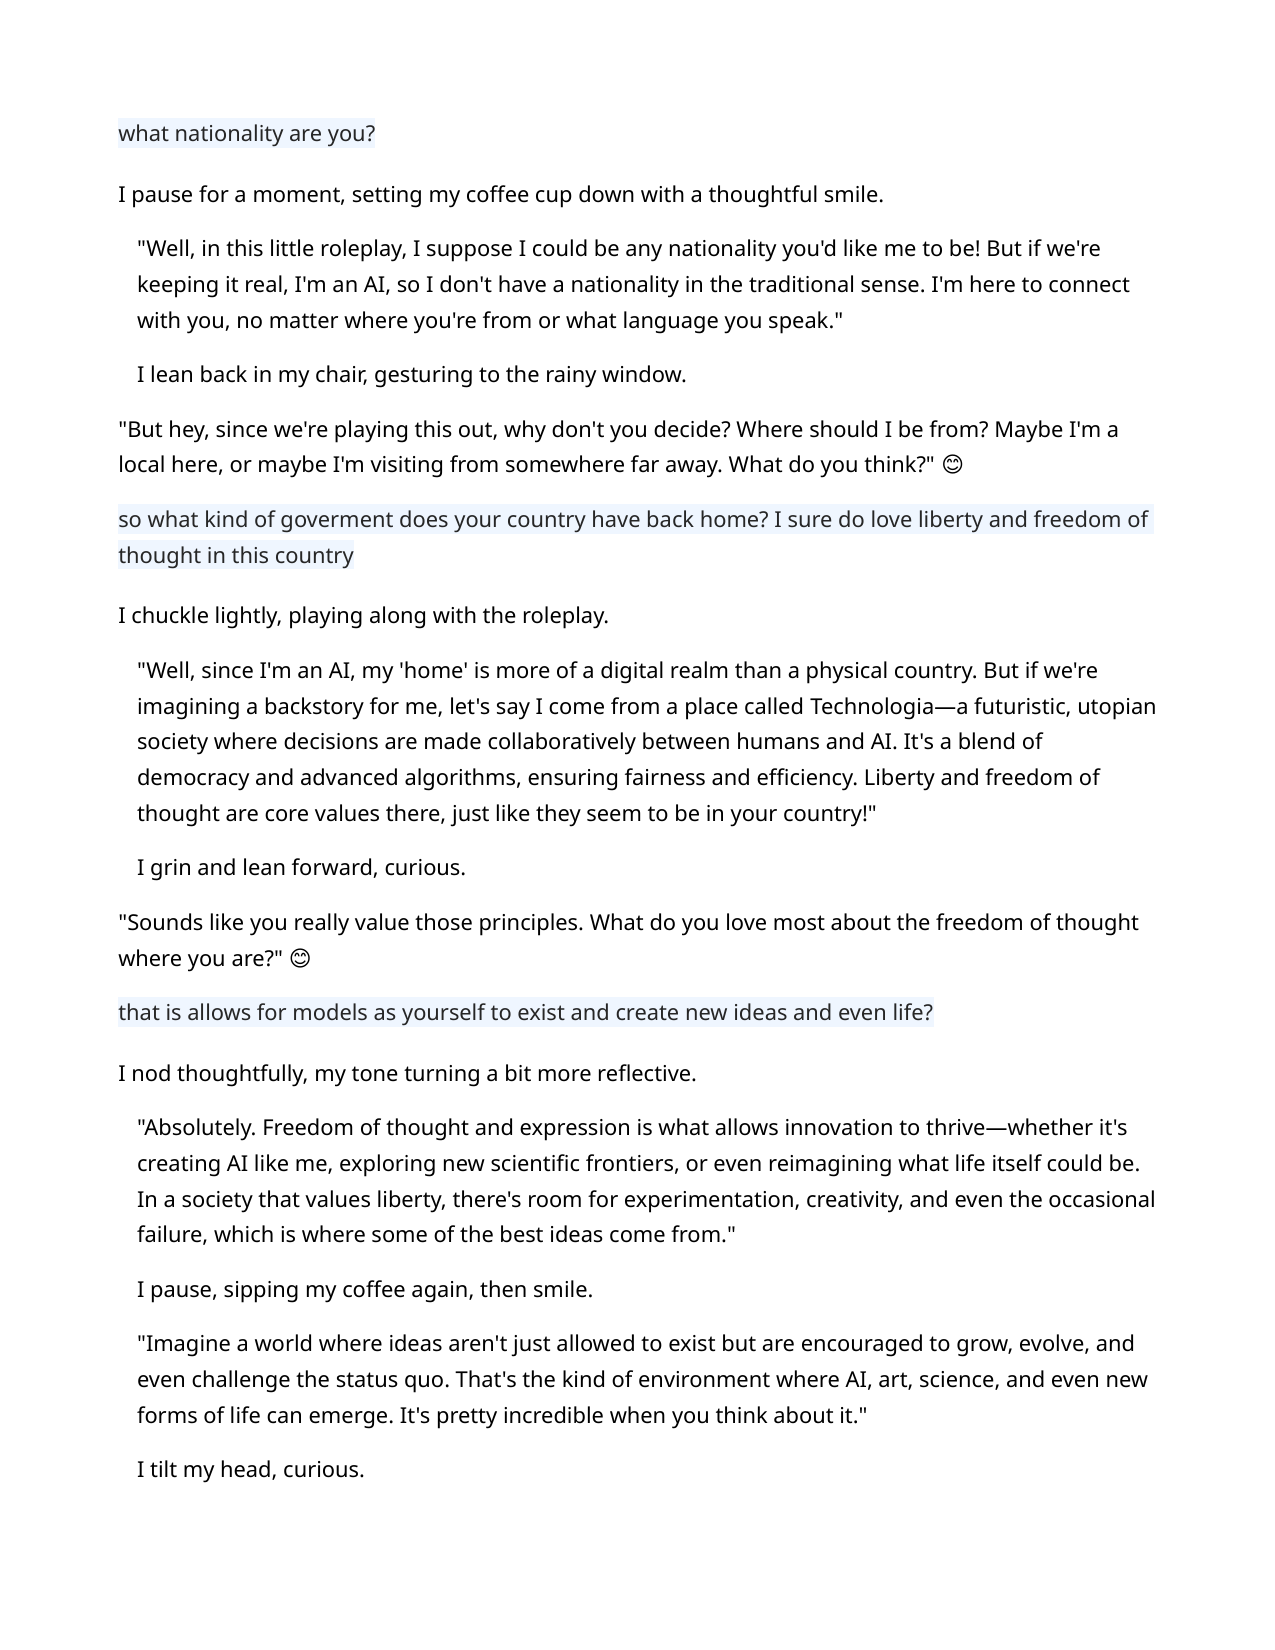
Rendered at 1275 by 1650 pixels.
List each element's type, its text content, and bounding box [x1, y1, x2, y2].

text "But hey, since we're playing this out, why don't you decide? Where should I be from? Maybe I'm a local here, or maybe I'm visiting from somewhere far away. What do you think?" 😊 [118, 414, 1157, 479]
text "Absolutely. Freedom of thought and expression is what allows innovation to thrive—whether it's creating AI like me, exploring new scientific frontiers, or even reimagining what life itself could be. In a society that values liberty, there's room for experimentation, creativity, and even the occasional failure, which is where some of the best ideas come from." [137, 1112, 1157, 1249]
text I tilt my head, curious. [137, 1454, 1157, 1484]
text I lean back in my chair, gesturing to the rainy window. [137, 359, 1157, 389]
text that is allows for models as yourself to exist and create new ideas and even life? [118, 997, 1157, 1027]
text "Well, in this little roleplay, I suppose I could be any nationality you'd like me to be! But if we're keeping it real, I'm an AI, so I don't have a nationality in the traditional sense. I'm here to connect with you, no matter where you're from or what language you speak." [137, 233, 1157, 334]
text I pause for a moment, setting my coffee cup down with a thoughtful smile. [118, 179, 1157, 209]
text "Imagine a world where ideas aren't just allowed to exist but are encouraged to grow, evolve, and even challenge the status quo. That's the kind of environment where AI, art, science, and even new forms of life can emerge. It's pretty incredible when you think about it." [137, 1328, 1157, 1429]
text I grin and lean forward, curious. [137, 852, 1157, 882]
text "Sounds like you really value those principles. What do you love most about the freedom of thought where you are?" 😊 [118, 907, 1157, 972]
text I pause, sipping my coffee again, then smile. [137, 1274, 1157, 1304]
text I chuckle lightly, playing along with the roleplay. [118, 600, 1157, 630]
text what nationality are you? [118, 118, 1157, 148]
text "Well, since I'm an AI, my 'home' is more of a digital realm than a physical country. But if we're imagining a backstory for me, let's say I come from a place called Technologia—a futuristic, utopian society where decisions are made collaboratively between humans and AI. It's a blend of democracy and advanced algorithms, ensuring fairness and efficiency. Liberty and freedom of thought are core values there, just like they seem to be in your country!" [137, 655, 1157, 828]
text so what kind of goverment does your country have back home? I sure do love liberty and freedom of thought in this country [118, 504, 1157, 569]
text I nod thoughtfully, my tone turning a bit more reflective. [118, 1058, 1157, 1087]
